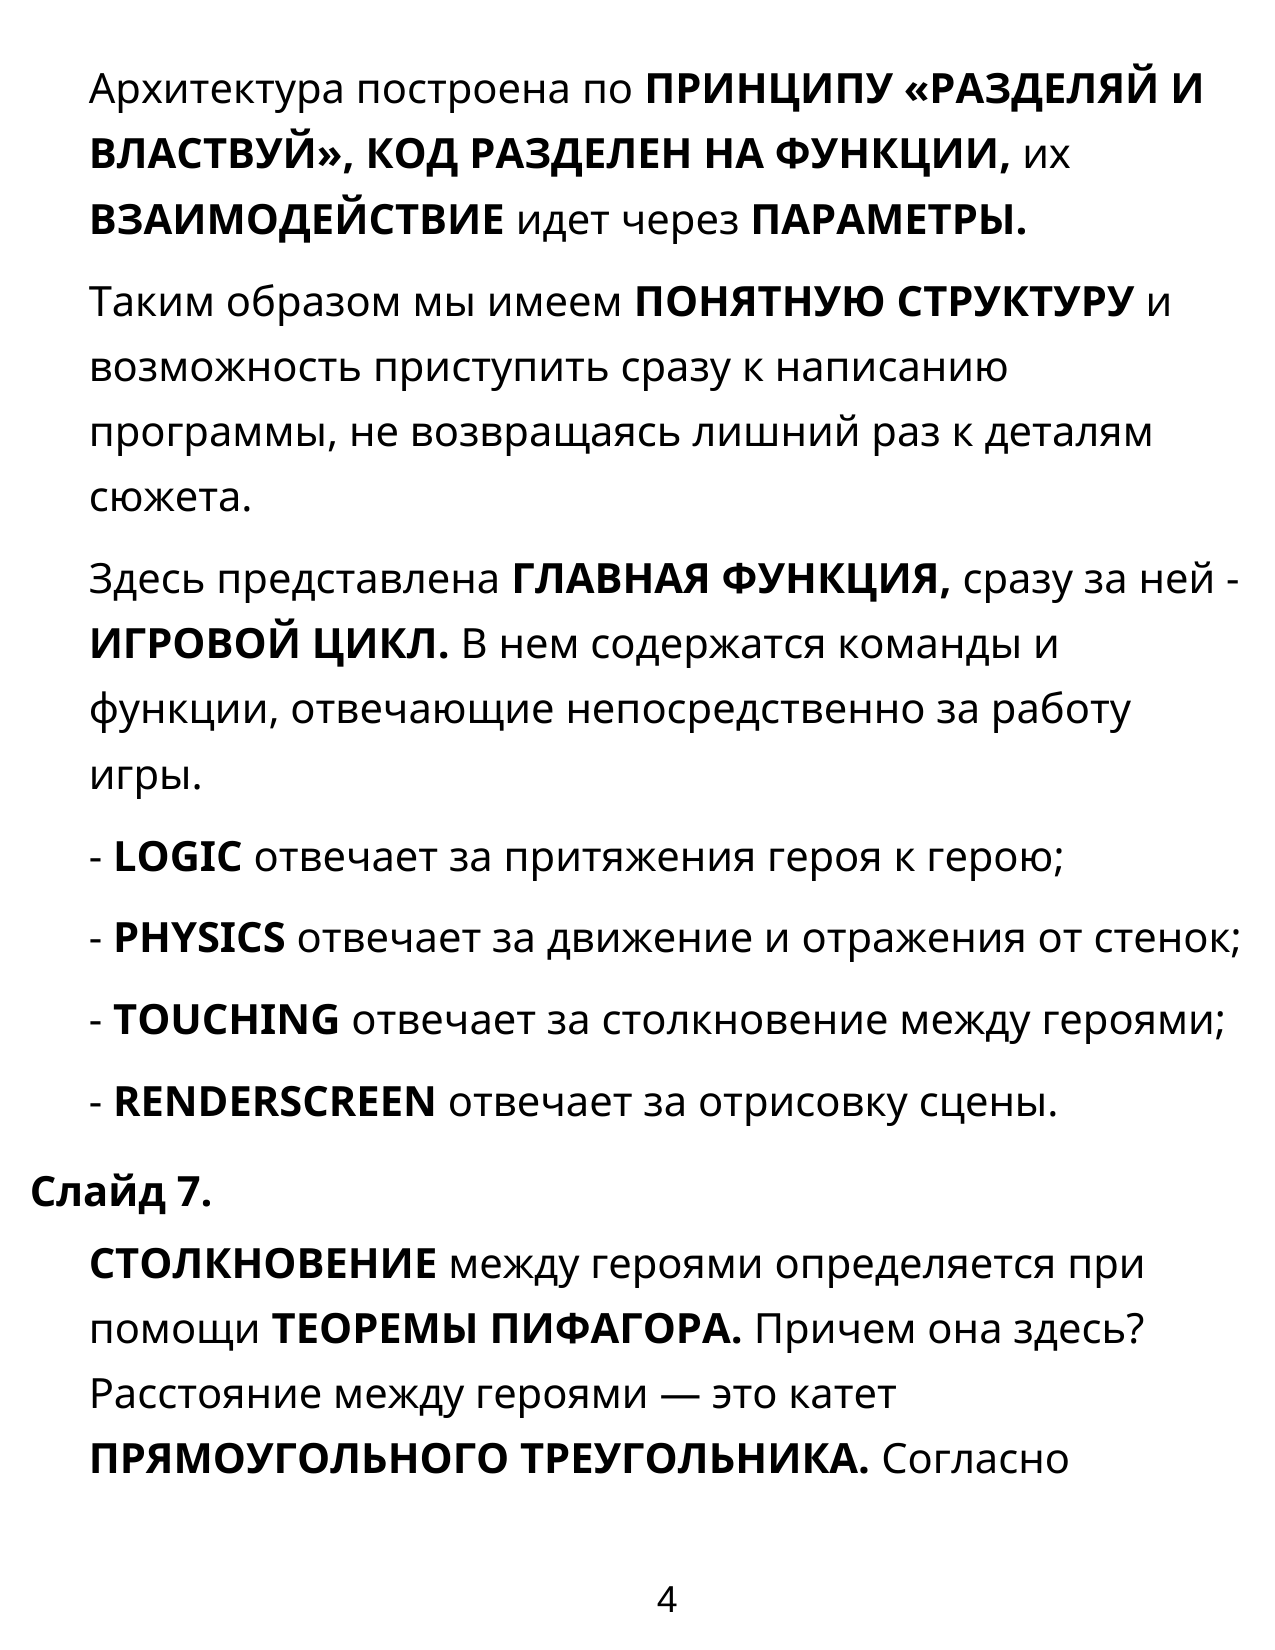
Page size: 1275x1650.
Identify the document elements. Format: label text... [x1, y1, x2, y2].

text - Physics отвечает за движение и отражения от стенок; [88, 908, 1246, 965]
text Архитектура построена по принципу «разделяй и властвуй», код разделен на функции, их взаимодействие идет через параметры. [88, 59, 1246, 246]
text Столкновение между героями определяется при помощи теоремы Пифагора. Причем она здесь? Расстояние между героями — это катет прямоугольного треугольника. Согласно [88, 1234, 1246, 1486]
text - Touching отвечает за столкновение между героями; [88, 990, 1246, 1047]
text Таким образом мы имеем понятную структуру и возможность приступить сразу к написанию программы, не возвращаясь лишний раз к деталям сюжета. [88, 271, 1246, 524]
text - Logic отвечает за притяжения героя к герою; [88, 826, 1246, 883]
text Здесь представлена главная функция, сразу за ней - игровой цикл. В нем содержатся команды и функции, отвечающие непосредственно за работу игры. [88, 549, 1246, 801]
text - RenderScreen отвечает за отрисовку сцены. [88, 1072, 1246, 1129]
subtitle Слайд 7. [29, 1162, 1246, 1219]
